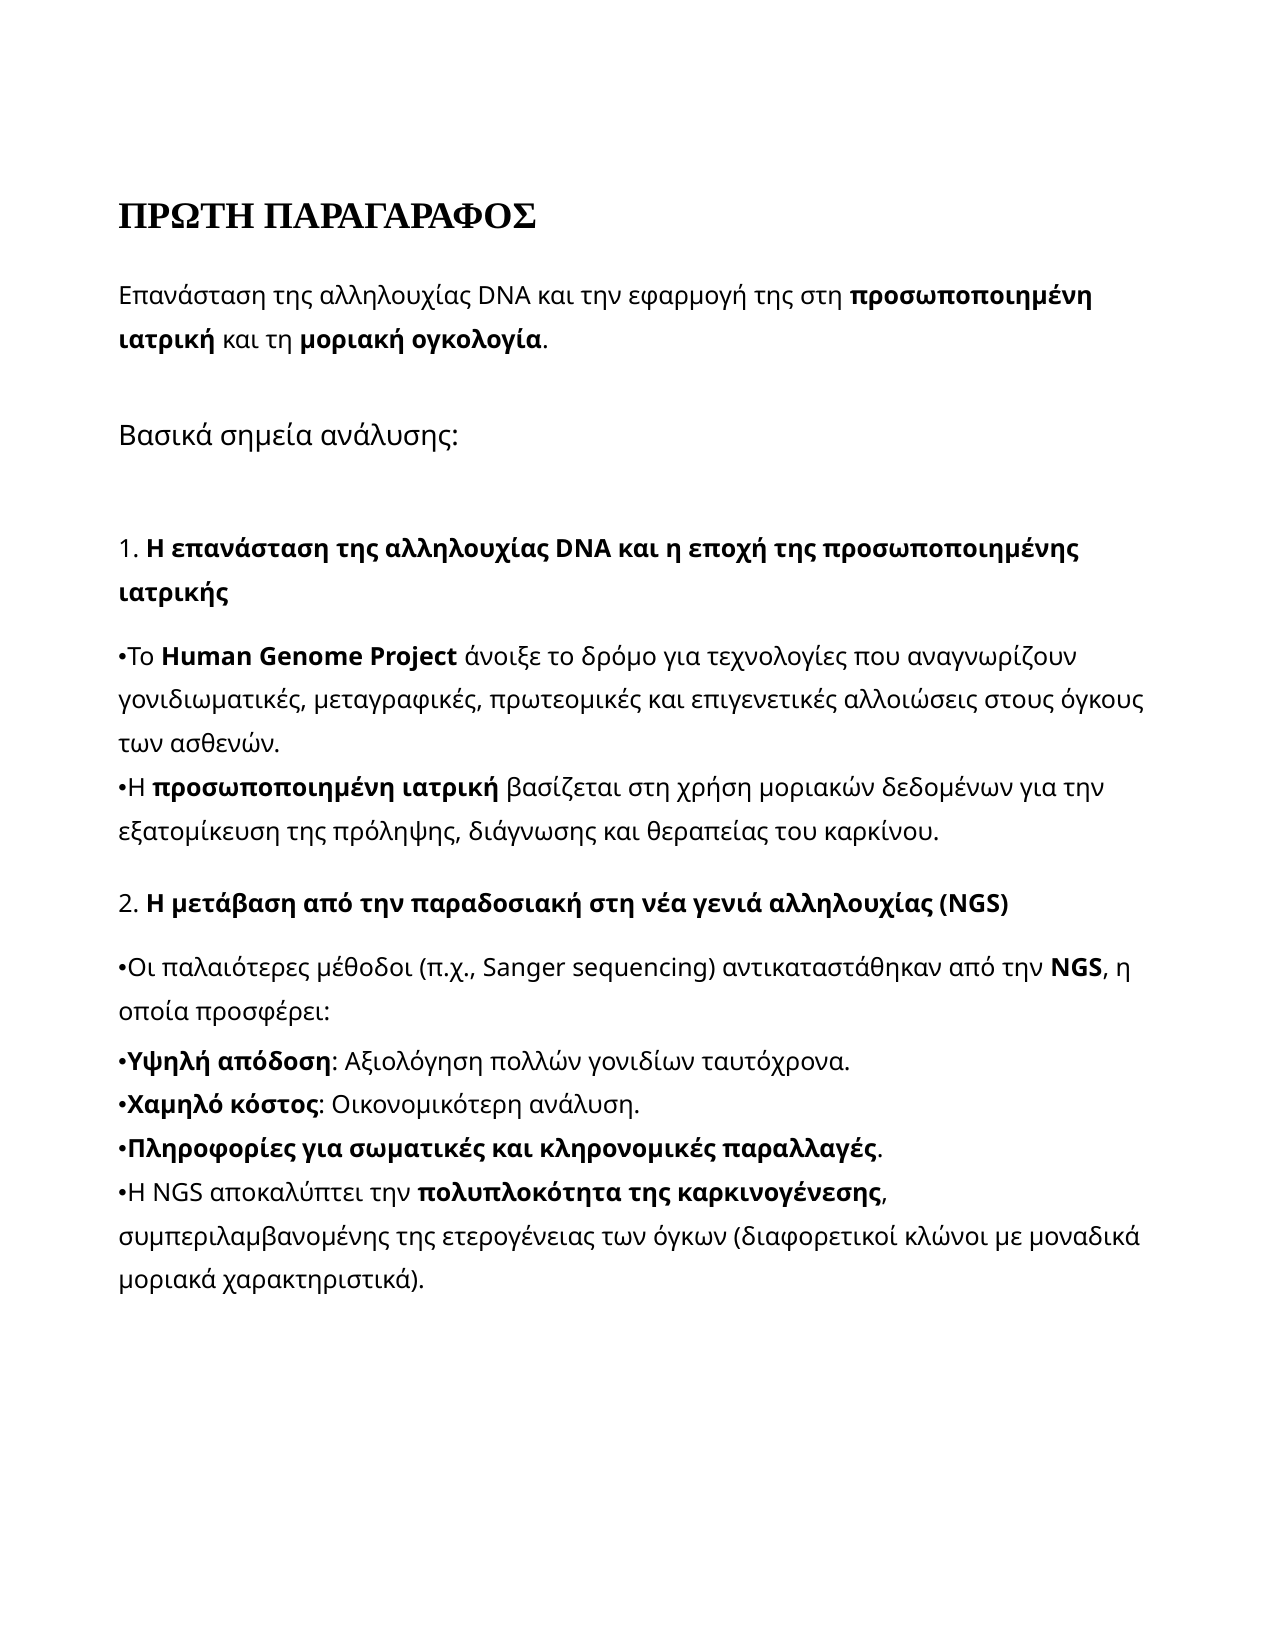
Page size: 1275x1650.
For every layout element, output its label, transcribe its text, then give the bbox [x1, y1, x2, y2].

list Η NGS αποκαλύπτει την πολυπλοκότητα της καρκινογένεσης, συμπεριλαμβανομένης της ετερογένειας των όγκων (διαφορετικοί κλώνοι με μοναδικά μοριακά χαρακτηριστικά). [118, 1165, 1157, 1296]
list Η προσωποποιημένη ιατρική βασίζεται στη χρήση μοριακών δεδομένων για την εξατομίκευση της πρόληψης, διάγνωσης και θεραπείας του καρκίνου. [118, 760, 1157, 847]
list Οι παλαιότερες μέθοδοι (π.χ., Sanger sequencing) αντικαταστάθηκαν από την NGS, η οποία προσφέρει: [118, 940, 1157, 1027]
text Επανάσταση της αλληλουχίας DNA και την εφαρμογή της στη προσωποποιημένη ιατρική και τη μοριακή ογκολογία. [118, 268, 1157, 356]
subtitle 1. Η επανάσταση της αλληλουχίας DNA και η εποχή της προσωποποιημένης ιατρικής [118, 521, 1157, 608]
subtitle Βασικά σημεία ανάλυσης: [118, 415, 1157, 453]
list Το Human Genome Project άνοιξε το δρόμο για τεχνολογίες που αναγνωρίζουν γονιδιωματικές, μεταγραφικές, πρωτεομικές και επιγενετικές αλλοιώσεις στους όγκους των ασθενών. [118, 629, 1157, 760]
subtitle 2. Η μετάβαση από την παραδοσιακή στη νέα γενιά αλληλουχίας (NGS) [118, 876, 1157, 919]
list Πληροφορίες για σωματικές και κληρονομικές παραλλαγές. [118, 1121, 1157, 1165]
list Χαμηλό κόστος: Οικονομικότερη ανάλυση. [118, 1077, 1157, 1121]
text ΠΡΩΤΗ ΠΑΡΑΓΑΡΑΦΟΣ [118, 193, 1157, 237]
list Υψηλή απόδοση: Αξιολόγηση πολλών γονιδίων ταυτόχρονα. [118, 1033, 1157, 1077]
